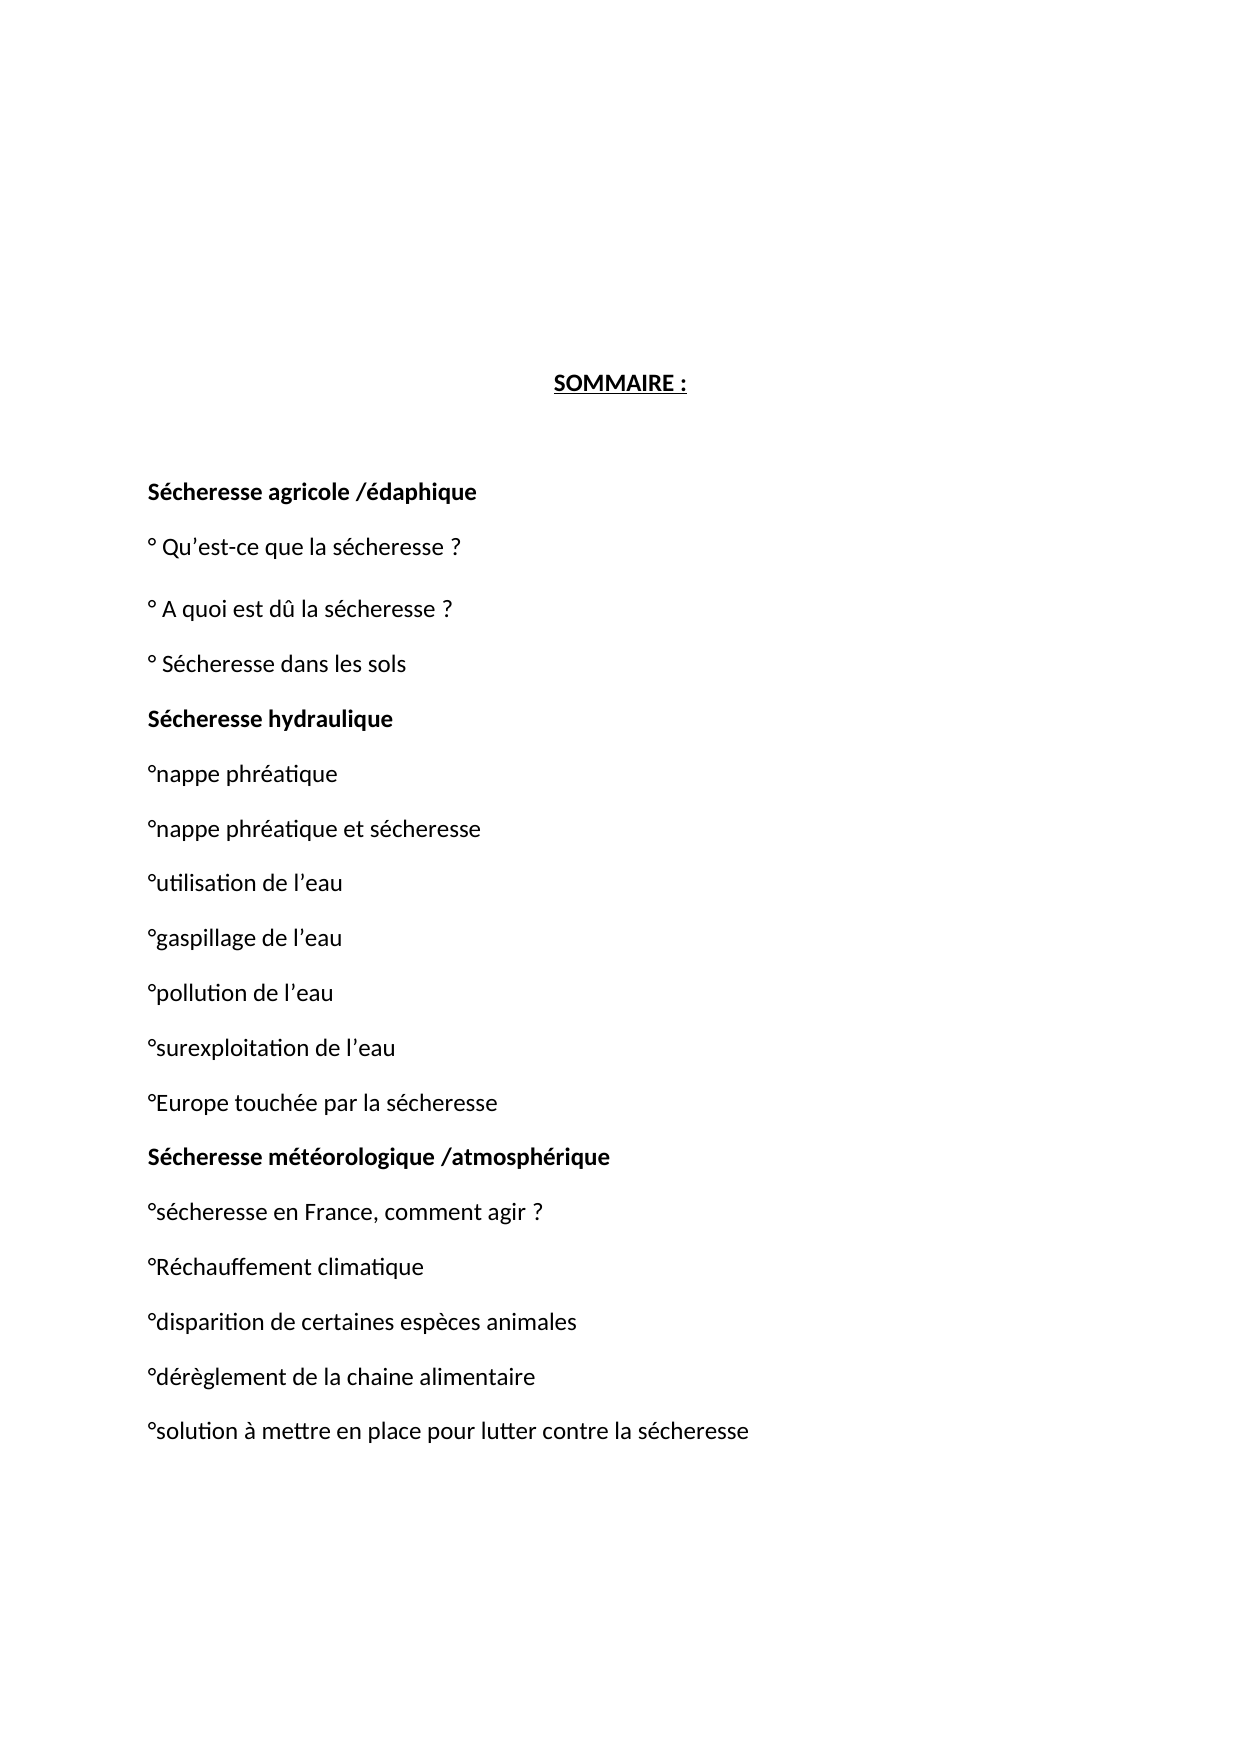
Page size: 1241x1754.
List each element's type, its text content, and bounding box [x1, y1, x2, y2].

text °pollution de l’eau [148, 977, 1093, 1008]
text °surexploitation de l’eau [148, 1032, 1093, 1062]
text °dérèglement de la chaine alimentaire [148, 1361, 1093, 1391]
text °sécheresse en France, comment agir ? [148, 1196, 1093, 1227]
text ° Sécheresse dans les sols [148, 648, 1093, 679]
text °gaspillage de l’eau [148, 922, 1093, 953]
text °nappe phréatique et sécheresse [148, 813, 1093, 843]
text ° Qu’est-ce que la sécheresse ? [148, 531, 1093, 562]
text Sécheresse agricole /édaphique [148, 476, 1093, 507]
text Sécheresse hydraulique [148, 703, 1093, 734]
text °Réchauffement climatique [148, 1251, 1093, 1282]
text °solution à mettre en place pour lutter contre la sécheresse [148, 1415, 1093, 1446]
text SOMMAIRE : [148, 367, 1093, 397]
text °nappe phréatique [148, 758, 1093, 788]
text Sécheresse météorologique /atmosphérique [148, 1141, 1093, 1172]
text °disparition de certaines espèces animales [148, 1306, 1093, 1336]
text °utilisation de l’eau [148, 867, 1093, 898]
text °Europe touchée par la sécheresse [148, 1087, 1093, 1117]
text ° A quoi est dû la sécheresse ? [148, 593, 1093, 624]
